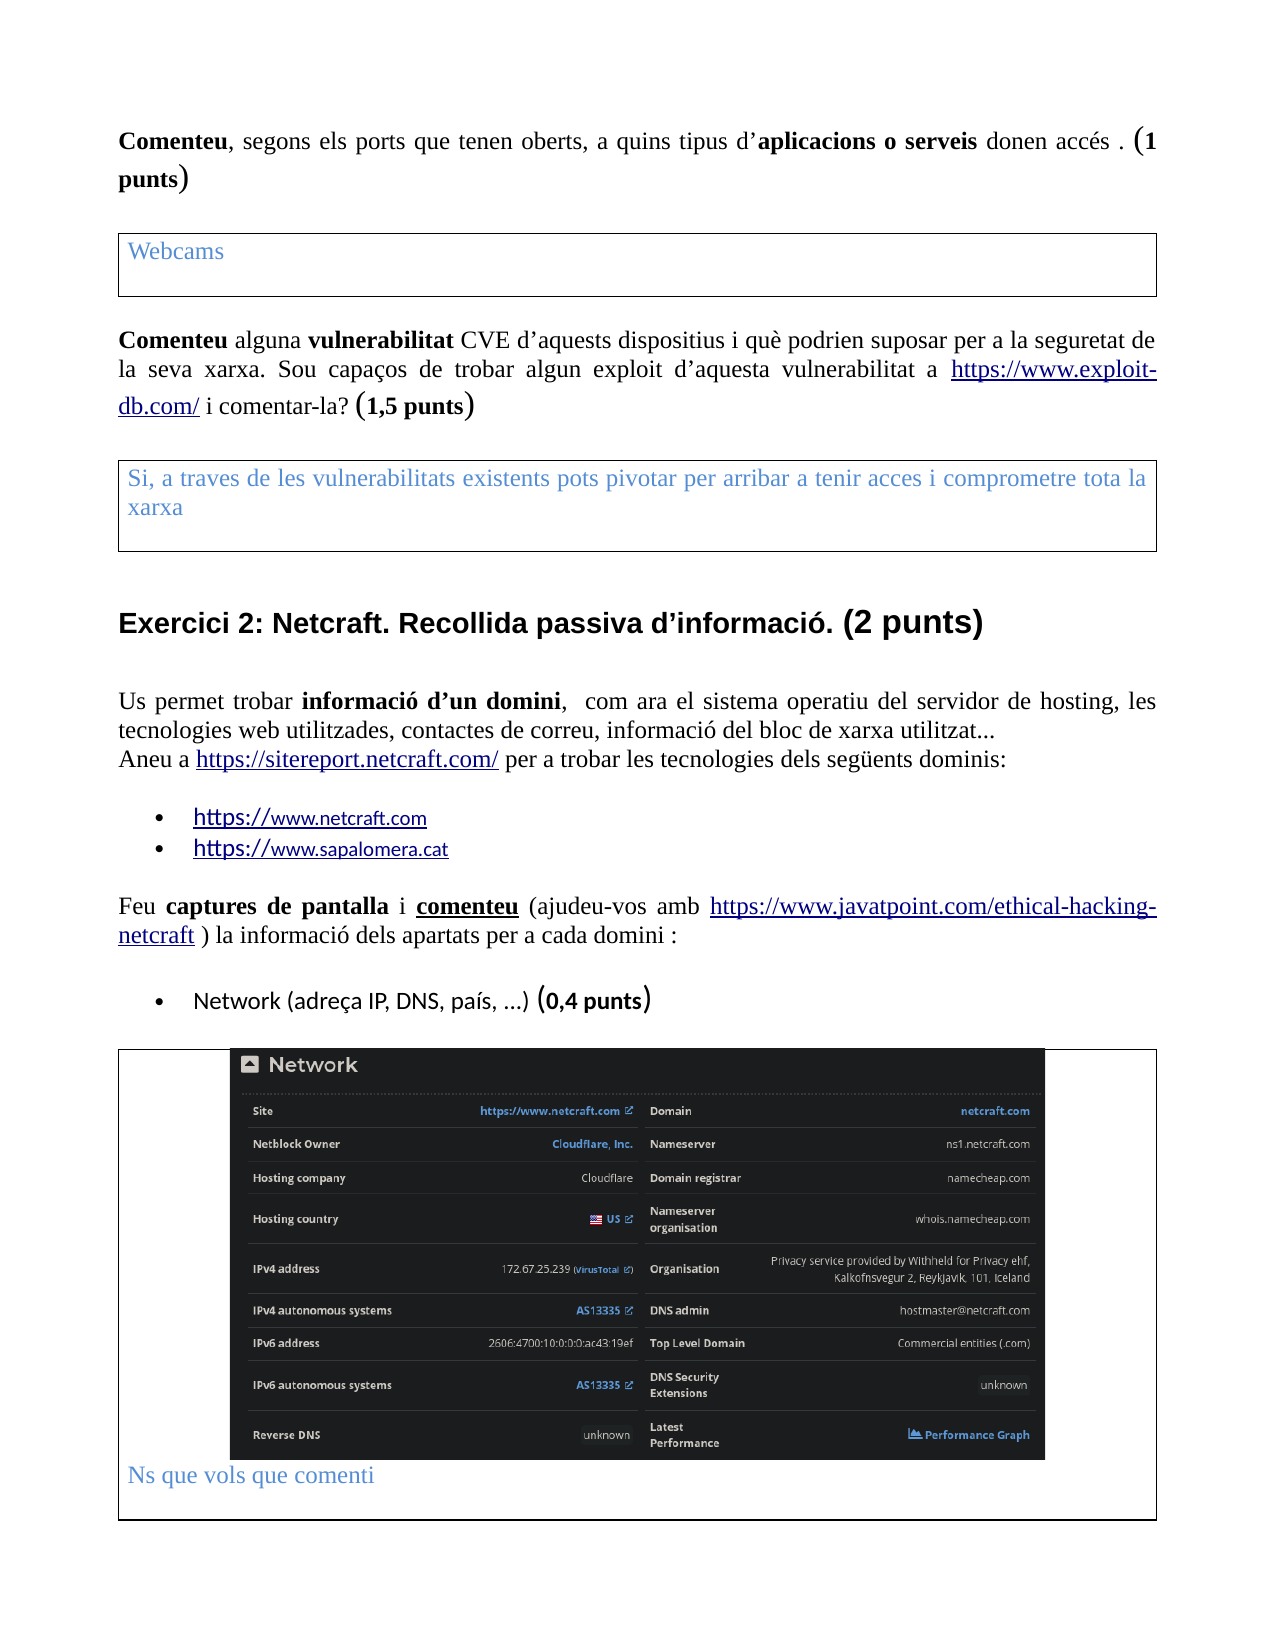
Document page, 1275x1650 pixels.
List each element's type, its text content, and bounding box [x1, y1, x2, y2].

text Aneu a https://sitereport.netcraft.com/ per a trobar les tecnologies dels següents dominis: [118, 744, 1157, 773]
text Comenteu alguna vulnerabilitat CVE d’aquests dispositius i què podrien suposar per a la seguretat de la seva xarxa. Sou capaços de trobar algun exploit d’aquesta vulnerabilitat a https://www.exploit-db.com/ i comentar-la? (1,5 punts) [118, 326, 1157, 421]
text Webcams [119, 234, 1156, 265]
picture [229, 1048, 1046, 1460]
text Comenteu, segons els ports que tenen oberts, a quins tipus d’aplicacions o serveis donen accés . (1 punts) [118, 118, 1157, 195]
list https://www.sapalomera.cat [156, 832, 1157, 862]
list Network (adreça IP, DNS, país, ...) (0,4 punts) [156, 977, 1157, 1018]
text Feu captures de pantalla i comenteu (ajudeu-vos amb https://www.javatpoint.com/ethical-hacking-netcraft ) la informació dels apartats per a cada domini : [118, 891, 1157, 949]
text Ns que vols que comenti [119, 1050, 1156, 1489]
text Us permet trobar informació d’un domini, com ara el sistema operatiu del servidor de hosting, les tecnologies web utilitzades, contactes de correu, informació del bloc de xarxa utilitzat... [118, 686, 1157, 744]
list https://www.netcraft.com [156, 801, 1157, 832]
text Si, a traves de les vulnerabilitats existents pots pivotar per arribar a tenir acces i comprometre tota la xarxa [119, 461, 1156, 520]
subtitle Exercici 2: Netcraft. Recollida passiva d’informació. (2 punts) [118, 602, 1157, 640]
